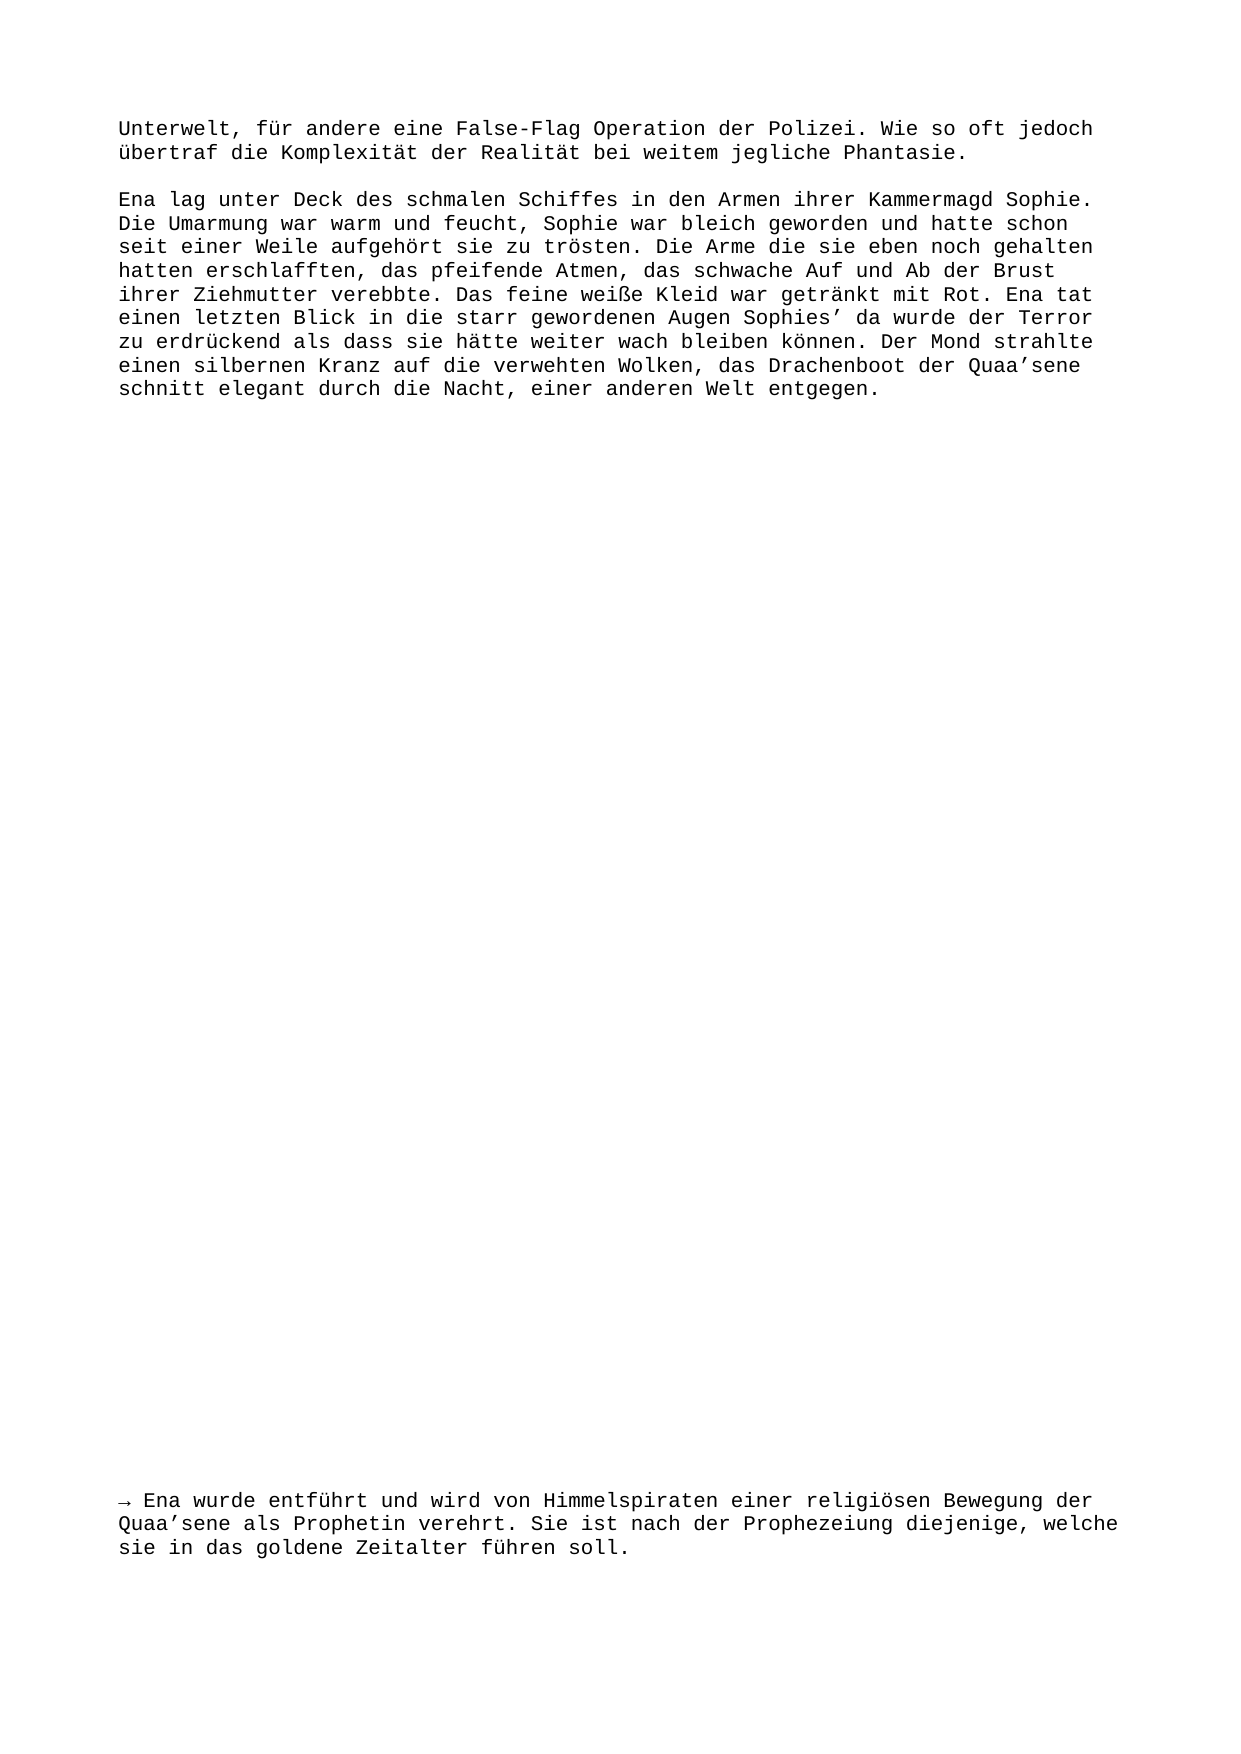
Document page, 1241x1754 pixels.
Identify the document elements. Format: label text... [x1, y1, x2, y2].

text → Ena wurde entführt und wird von Himmelspiraten einer religiösen Bewegung der Quaa’sene als Prophetin verehrt. Sie ist nach der Prophezeiung diejenige, welche sie in das goldene Zeitalter führen soll. [118, 1489, 1122, 1561]
text Ena lag unter Deck des schmalen Schiffes in den Armen ihrer Kammermagd Sophie. Die Umarmung war warm und feucht, Sophie war bleich geworden und hatte schon seit einer Weile aufgehört sie zu trösten. Die Arme die sie eben noch gehalten hatten erschlafften, das pfeifende Atmen, das schwache Auf und Ab der Brust ihrer Ziehmutter verebbte. Das feine weiße Kleid war getränkt mit Rot. Ena tat einen letzten Blick in die starr gewordenen Augen Sophies’ da wurde der Terror zu erdrückend als dass sie hätte weiter wach bleiben können. Der Mond strahlte einen silbernen Kranz auf die verwehten Wolken, das Drachenboot der Quaa’sene schnitt elegant durch die Nacht, einer anderen Welt entgegen. [118, 189, 1122, 402]
text Unterwelt, für andere eine False-Flag Operation der Polizei. Wie so oft jedoch übertraf die Komplexität der Realität bei weitem jegliche Phantasie. [118, 118, 1122, 165]
